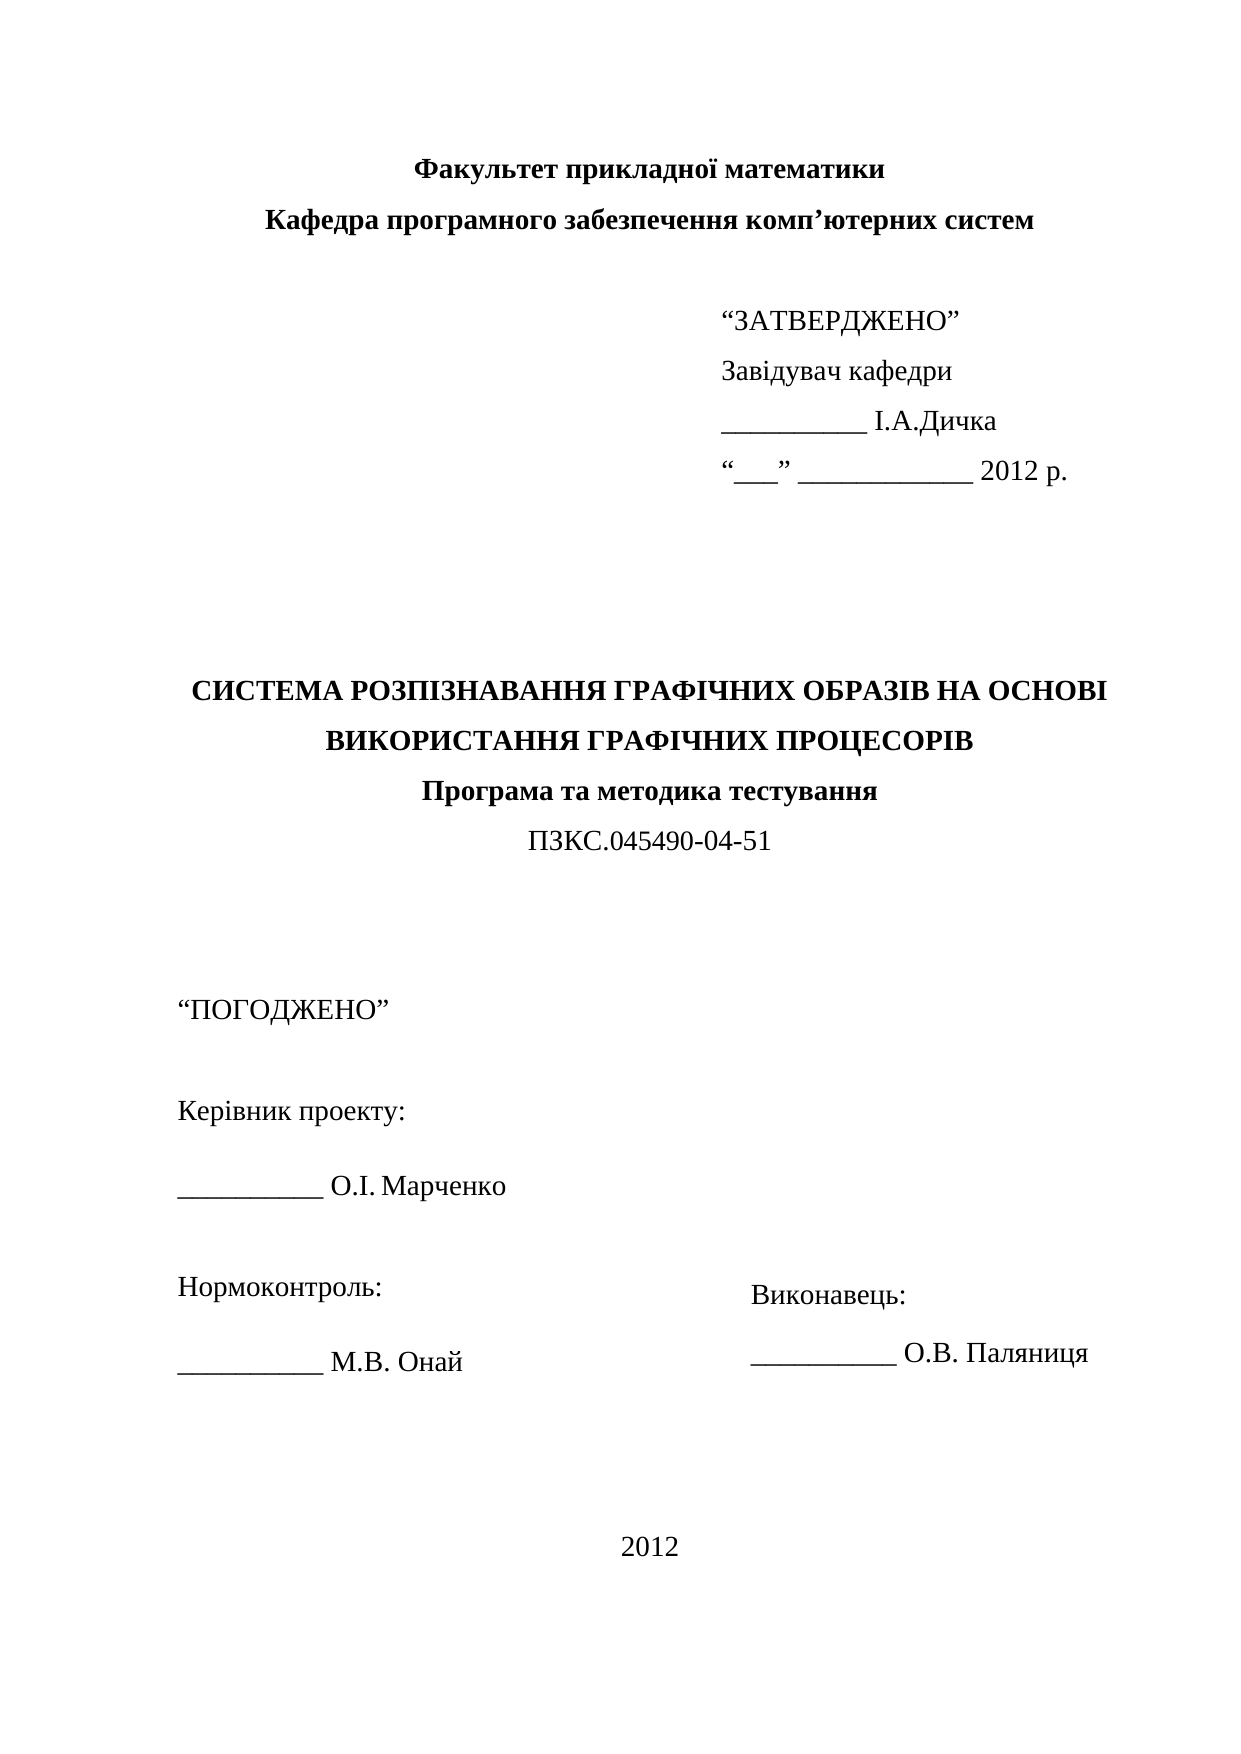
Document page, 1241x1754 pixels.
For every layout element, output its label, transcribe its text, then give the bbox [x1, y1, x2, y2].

table_header Виконавець: __________ О.В. Паляниця [739, 992, 1108, 1428]
text 2012 [177, 1529, 1122, 1562]
text Завідувач кафедри [721, 353, 1122, 386]
text Факультет прикладної математики [177, 152, 1122, 185]
text ПЗКС.045490-04-51 [177, 823, 1122, 857]
table_header “ПОГОДЖЕНО” Керівник проекту: __________ О.І. Марченко Нормоконтроль: __________ М.В. Онай __” ____________ 2011 р. [166, 992, 739, 1428]
text “___” ____________ 2012 р. [721, 453, 1122, 487]
text __________ І.А.Дичка [721, 403, 1122, 437]
text Кафедра програмного забезпечення комп’ютерних систем [177, 202, 1122, 236]
text “ЗАТВЕРДЖЕНО” [721, 303, 1122, 336]
text Програма та методика тестування [177, 773, 1122, 807]
text СИСТЕМА РОЗПІЗНАВАННЯ ГРАФІЧНИХ ОБРАЗІВ НА ОСНОВІ ВИКОРИСТАННЯ ГРАФІЧНИХ ПРОЦЕСОРІВ [177, 673, 1122, 756]
